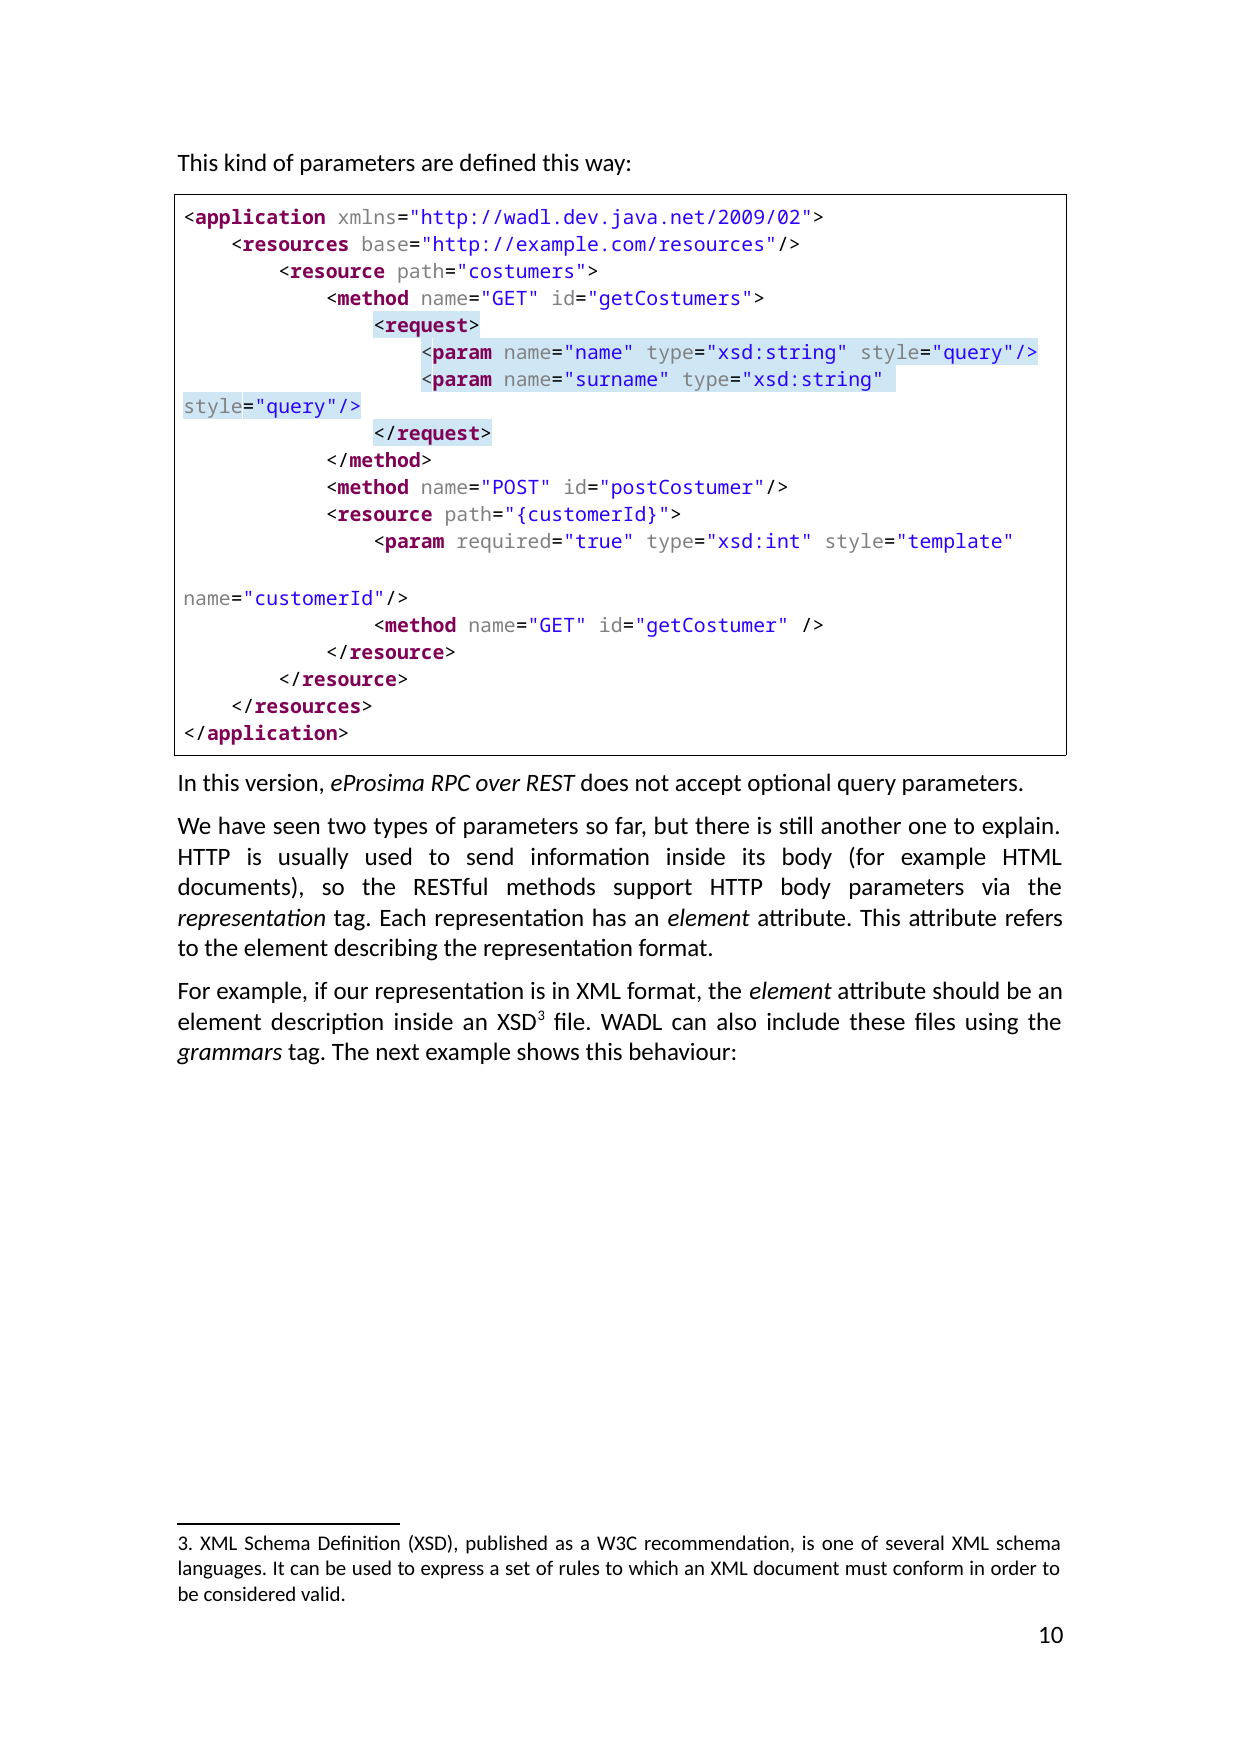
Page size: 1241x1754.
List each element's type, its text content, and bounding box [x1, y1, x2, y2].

text . XML Schema Definition (XSD), published as a W3C recommendation, is one of several XML schema languages. It can be used to express a set of rules to which an XML document must conform in order to be considered valid. [177, 1530, 1063, 1606]
text <resource path="costumers"> [183, 257, 1057, 284]
text We have seen two types of parameters so far, but there is still another one to explain. HTTP is usually used to send information inside its body (for example HTML documents), so the RESTful methods support HTTP body parameters via the representation tag. Each representation has an element attribute. This attribute refers to the element describing the representation format. [177, 810, 1063, 963]
text <param required="true" type="xsd:int" style="template" [183, 527, 1057, 554]
text <application xmlns="http://wadl.dev.java.net/2009/02"> [183, 203, 1057, 230]
text </resources> [183, 692, 1057, 719]
text <method name="GET" id="getCostumer" /> [183, 611, 1057, 638]
text <method name="POST" id="postCostumer"/> [183, 473, 1057, 500]
text </method> [183, 446, 1057, 473]
text In this version, eProsima RPC over REST does not accept optional query parameters. [177, 756, 1063, 798]
text <request> [183, 311, 1057, 338]
text <resources base="http://example.com/resources"/> [183, 230, 1057, 257]
text [175, 195, 1066, 755]
text name="customerId"/> [183, 554, 1057, 611]
text <method name="GET" id="getCostumers"> [183, 284, 1057, 311]
text This kind of parameters are defined this way: [177, 148, 1063, 178]
text <param name="surname" type="xsd:string" style="query"/> [183, 365, 1057, 419]
text <resource path="{customerId}"> [183, 500, 1057, 527]
text For example, if our representation is in XML format, the element attribute should be an element description inside an XSD file. WADL can also include these files using the grammars tag. The next example shows this behaviour: [177, 975, 1063, 1067]
text </application> [183, 719, 1057, 746]
text </resource> [183, 638, 1057, 665]
text </request> [183, 419, 1057, 446]
text <param name="name" type="xsd:string" style="query"/> [183, 338, 1057, 365]
text </resource> [183, 665, 1057, 692]
